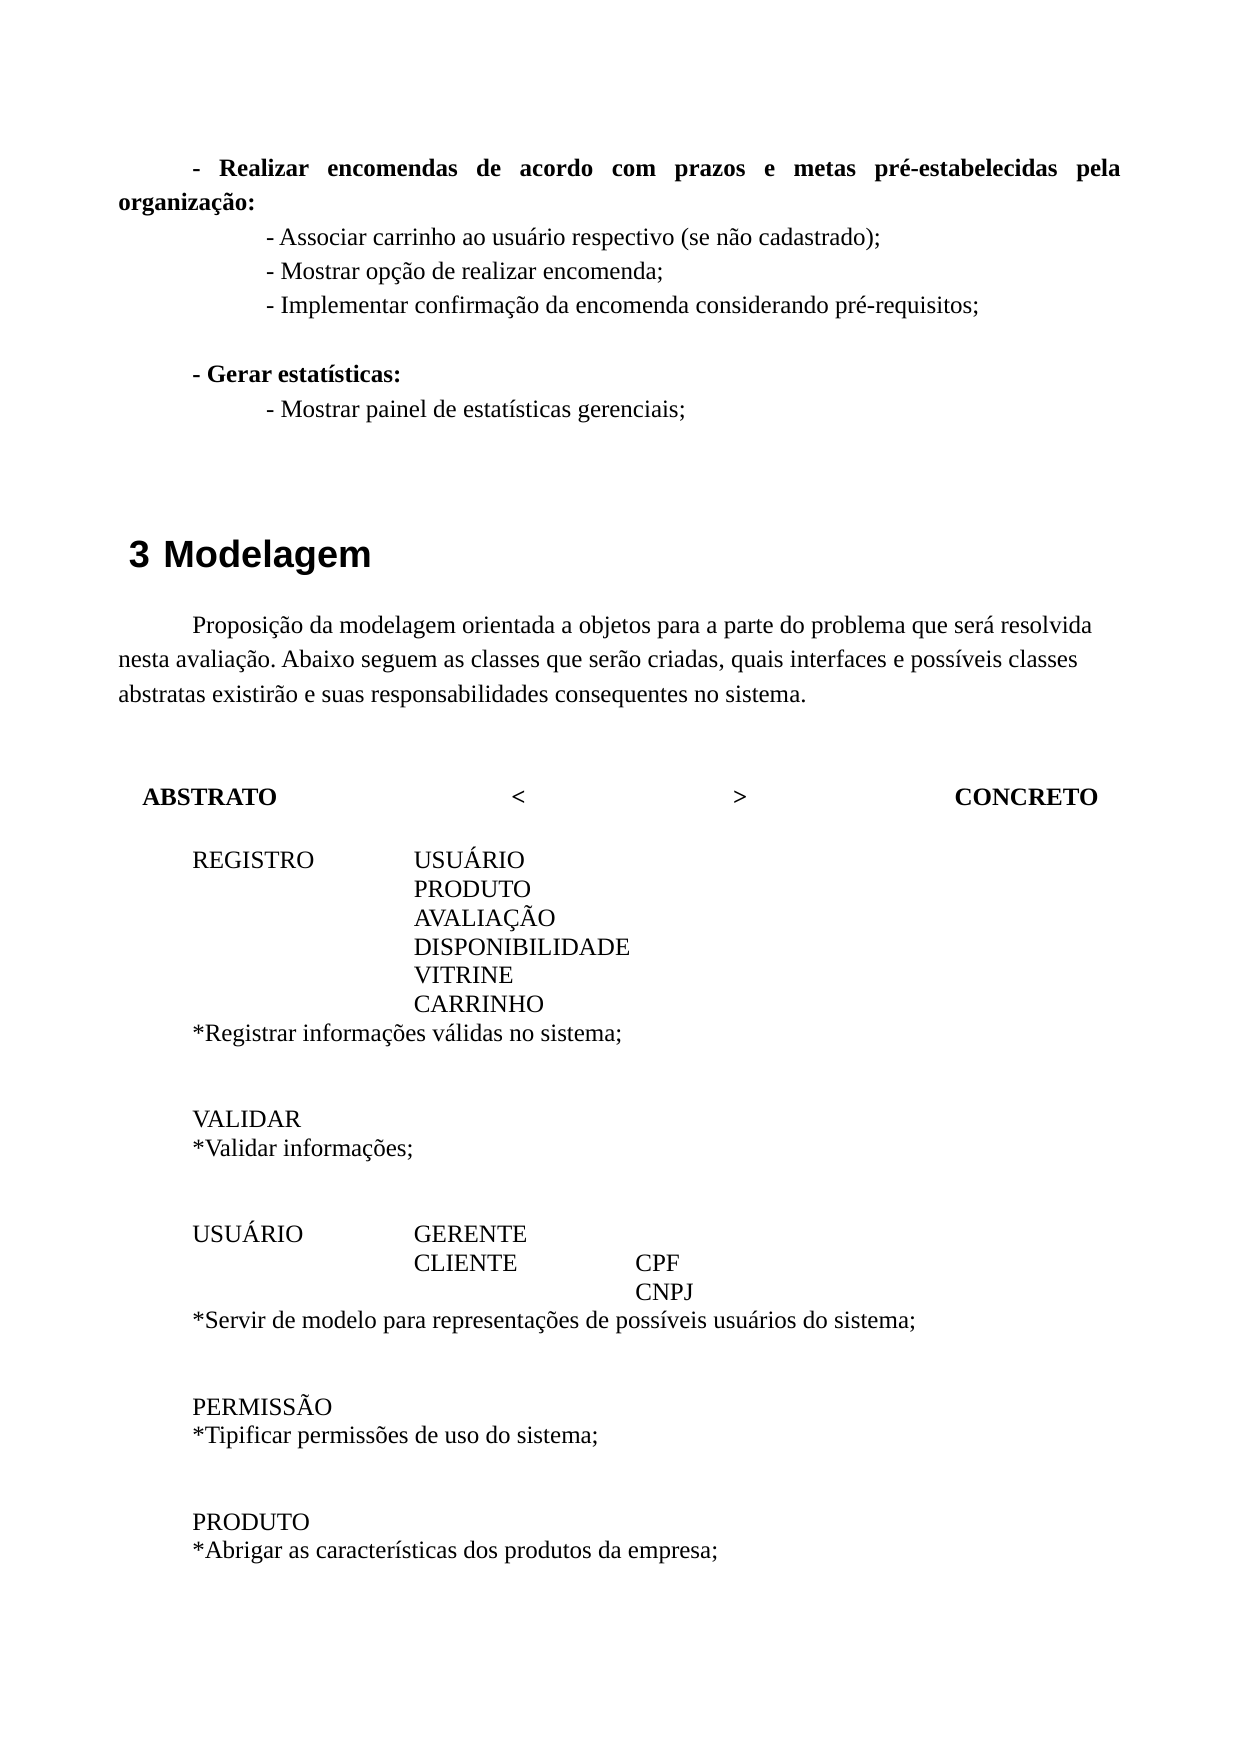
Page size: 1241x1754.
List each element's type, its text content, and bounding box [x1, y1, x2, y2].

text - Gerar estatísticas: [118, 359, 1122, 388]
text - Implementar confirmação da encomenda considerando pré-requisitos; [118, 291, 1122, 319]
text *Abrigar as características dos produtos da empresa; [118, 1536, 1122, 1564]
text CLIENTE CPF [118, 1248, 1122, 1277]
text *Servir de modelo para representações de possíveis usuários do sistema; [118, 1306, 1122, 1334]
text *Tipificar permissões de uso do sistema; [118, 1421, 1122, 1449]
text - Mostrar opção de realizar encomenda; [118, 256, 1122, 285]
text PRODUTO [118, 874, 1122, 903]
text ABSTRATO < > CONCRETO [118, 782, 1122, 811]
text PRODUTO [118, 1507, 1122, 1536]
text - Realizar encomendas de acordo com prazos e metas pré-estabelecidas pela organização: [118, 153, 1122, 216]
text VALIDAR [118, 1104, 1122, 1133]
text DISPONIBILIDADE [118, 932, 1122, 961]
text REGISTRO USUÁRIO [118, 846, 1122, 874]
text CNPJ [118, 1277, 1122, 1306]
text AVALIAÇÃO [118, 903, 1122, 932]
subtitle Modelagem [118, 532, 1122, 576]
text *Registrar informações válidas no sistema; [118, 1018, 1122, 1047]
text - Associar carrinho ao usuário respectivo (se não cadastrado); [118, 222, 1122, 250]
text *Validar informações; [118, 1133, 1122, 1162]
text CARRINHO [118, 989, 1122, 1018]
text USUÁRIO GERENTE [118, 1219, 1122, 1248]
text PERMISSÃO [118, 1392, 1122, 1421]
text - Mostrar painel de estatísticas gerenciais; [118, 394, 1122, 423]
text Proposição da modelagem orientada a objetos para a parte do problema que será resolvida nesta avaliação. Abaixo seguem as classes que serão criadas, quais interfaces e possíveis classes abstratas existirão e suas responsabilidades consequentes no sistema. [118, 610, 1122, 708]
text VITRINE [118, 961, 1122, 989]
